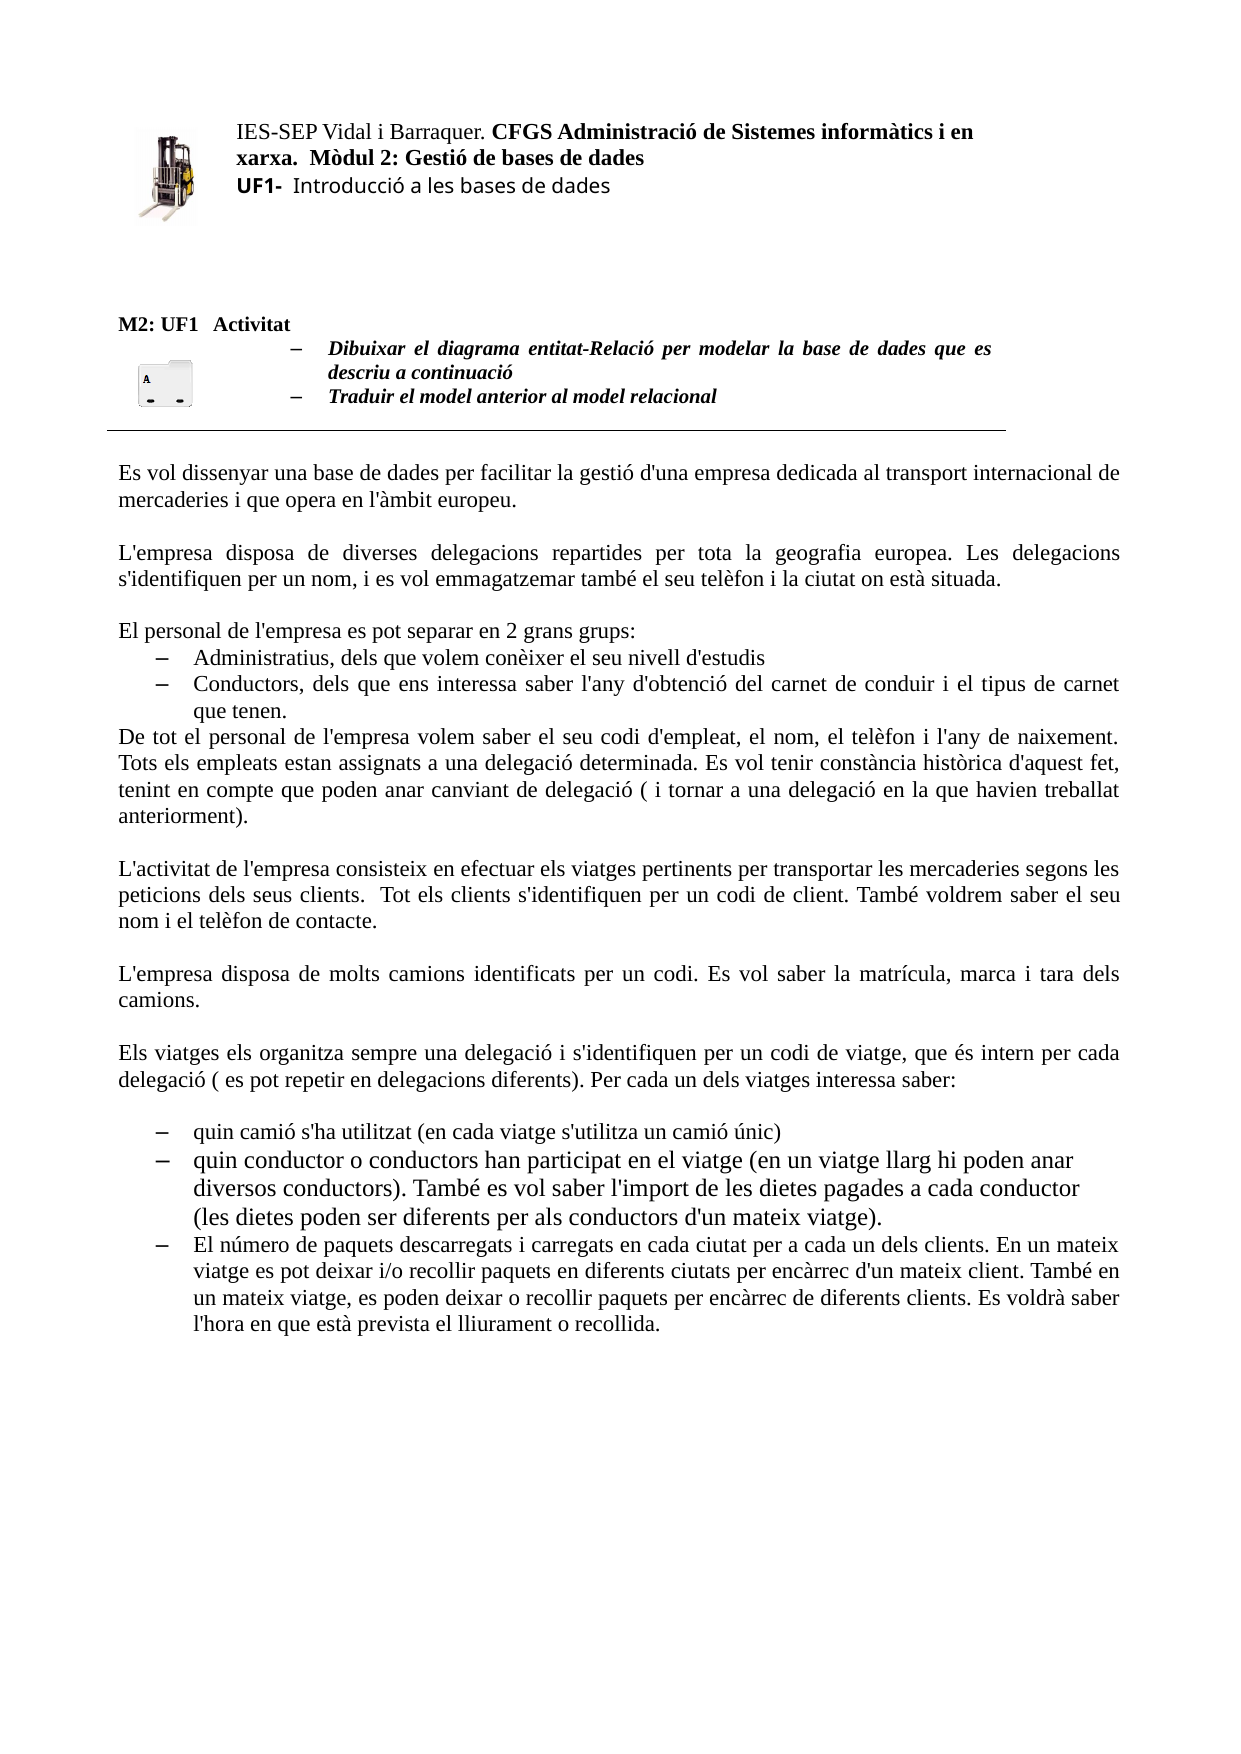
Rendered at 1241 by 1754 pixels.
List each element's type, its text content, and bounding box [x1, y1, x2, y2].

list El número de paquets descarregats i carregats en cada ciutat per a cada un dels clients. En un mateix viatge es pot deixar i/o recollir paquets en diferents ciutats per encàrrec d'un mateix client. També en un mateix viatge, es poden deixar o recollir paquets per encàrrec de diferents clients. Es voldrà saber l'hora en que està prevista el lliurament o recollida. [156, 1231, 1122, 1336]
text L'activitat de l'empresa consisteix en efectuar els viatges pertinents per transportar les mercaderies segons les peticions dels seus clients. Tot els clients s'identifiquen per un codi de client. També voldrem saber el seu nom i el telèfon de contacte. [118, 855, 1122, 934]
text L'empresa disposa de diverses delegacions repartides per tota la geografia europea. Les delegacions s'identifiquen per un nom, i es vol emmagatzemar també el seu telèfon i la ciutat on està situada. [118, 538, 1122, 591]
text De tot el personal de l'empresa volem saber el seu codi d'empleat, el nom, el telèfon i l'any de naixement. Tots els empleats estan assignats a una delegació determinada. Es vol tenir constància històrica d'aquest fet, tenint en compte que poden anar canviant de delegació ( i tornar a una delegació en la que havien treballat anteriorment). [118, 723, 1122, 828]
text El personal de l'empresa es pot separar en 2 grans grups: [118, 618, 1122, 644]
text Es vol dissenyar una base de dades per facilitar la gestió d'una empresa dedicada al transport internacional de mercaderies i que opera en l'àmbit europeu. [118, 459, 1122, 512]
table_cell [212, 336, 242, 430]
table_cell Dibuixar el diagrama entitat-Relació per modelar la base de dades que es descriu a continuació Traduir el model anterior al model relacional [242, 336, 1006, 430]
table_cell [107, 336, 118, 430]
list Conductors, dels que ens interessa saber l'any d'obtenció del carnet de conduir i el tipus de carnet que tenen. [156, 670, 1122, 723]
list quin camió s'ha utilitzat (en cada viatge s'utilitza un camió únic) [156, 1118, 1122, 1145]
list quin conductor o conductors han participat en el viatge (en un viatge llarg hi poden anar diversos conductors). També es vol saber l'import de les dietes pagades a cada conductor (les dietes poden ser diferents per als conductors d'un mateix viatge). [156, 1145, 1122, 1231]
text Els viatges els organitza sempre una delegació i s'identifiquen per un codi de viatge, que és intern per cada delegació ( es pot repetir en delegacions diferents). Per cada un dels viatges interessa saber: [118, 1039, 1122, 1092]
picture [134, 127, 198, 226]
list Administratius, dels que volem conèixer el seu nivell d'estudis [156, 644, 1122, 670]
table_header M2: UF1 Activitat [107, 312, 1006, 336]
text L'empresa disposa de molts camions identificats per un codi. Es vol saber la matrícula, marca i tara dels camions. [118, 960, 1122, 1013]
picture [134, 345, 195, 421]
